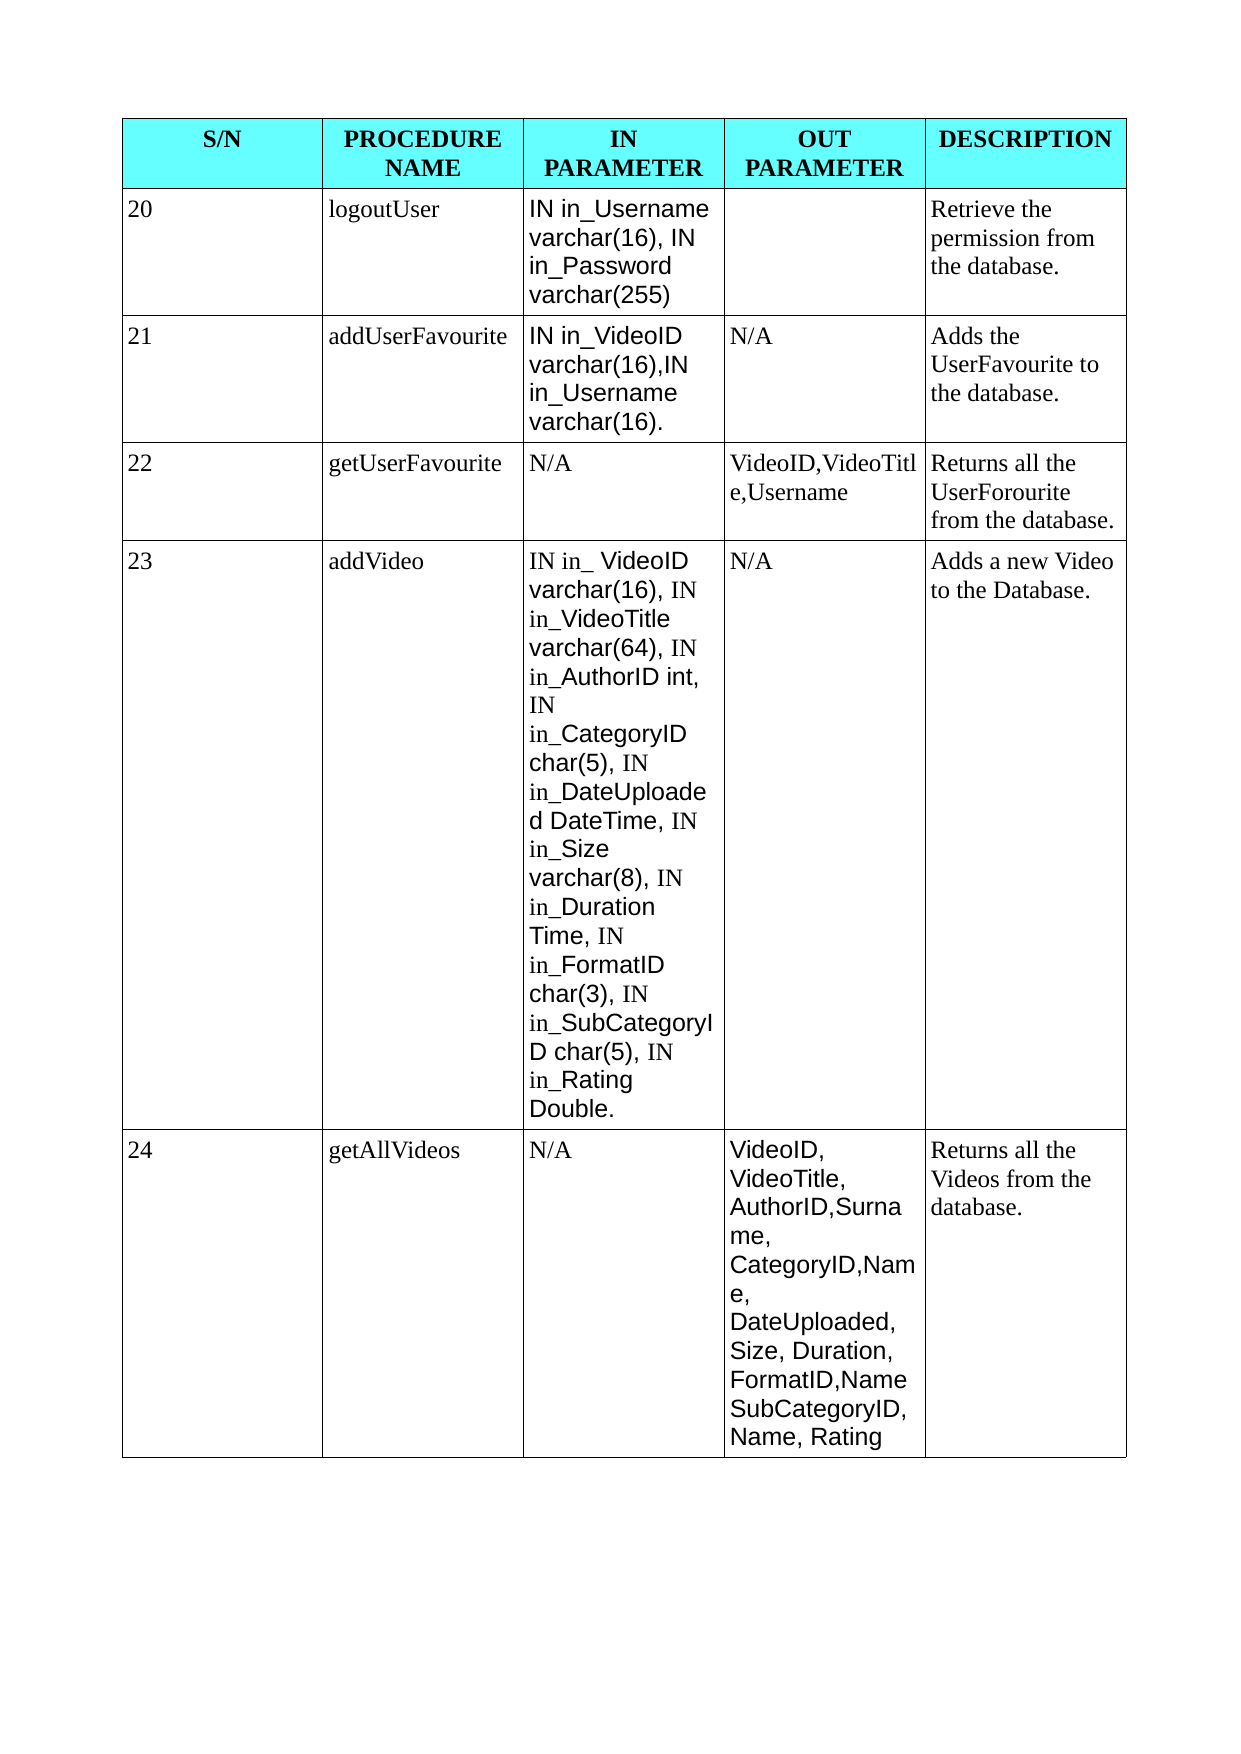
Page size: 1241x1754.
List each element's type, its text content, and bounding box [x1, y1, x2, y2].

table_cell addUserFavourite [323, 316, 523, 442]
table_cell VideoID, VideoTitle, AuthorID,Surname, CategoryID,Name, DateUploaded, Size, Duration, FormatID,Name SubCategoryID,Name, Rating [725, 1130, 925, 1457]
table_cell getAllVideos [323, 1130, 523, 1457]
table_header IN PARAMETER [524, 119, 724, 188]
table_cell addVideo [323, 541, 523, 1129]
table_cell N/A [524, 443, 724, 540]
table_cell 20 [123, 189, 322, 314]
table_cell Returns all the Videos from the database. [926, 1130, 1126, 1457]
table_header S/N [123, 119, 322, 188]
table_header DESCRIPTION [926, 119, 1126, 188]
table_cell IN in_Username varchar(16), IN in_Password varchar(255) [524, 189, 724, 314]
table_cell VideoID,VideoTitle,Username [725, 443, 925, 540]
table_cell Adds a new Video to the Database. [926, 541, 1126, 1129]
table_cell 21 [123, 316, 322, 442]
table_cell [725, 189, 925, 314]
table_cell Adds the UserFavourite to the database. [926, 316, 1126, 442]
table_cell IN in_ VideoID varchar(16), IN in_VideoTitle varchar(64), IN in_AuthorID int, IN in_CategoryID char(5), IN in_DateUploaded DateTime, IN in_Size varchar(8), IN in_Duration Time, IN in_FormatID char(3), IN in_SubCategoryID char(5), IN in_Rating Double. [524, 541, 724, 1129]
table_cell 22 [123, 443, 322, 540]
table_cell Returns all the UserForourite from the database. [926, 443, 1126, 540]
table_header PROCEDURE NAME [323, 119, 523, 188]
table_cell N/A [524, 1130, 724, 1457]
table_cell logoutUser [323, 189, 523, 314]
table_header OUT PARAMETER [725, 119, 925, 188]
table_cell N/A [725, 316, 925, 442]
table_cell 23 [123, 541, 322, 1129]
table_cell Retrieve the permission from the database. [926, 189, 1126, 314]
table_cell N/A [725, 541, 925, 1129]
table_cell IN in_VideoID varchar(16),IN in_Username varchar(16). [524, 316, 724, 442]
table_cell 24 [123, 1130, 322, 1457]
table_cell getUserFavourite [323, 443, 523, 540]
